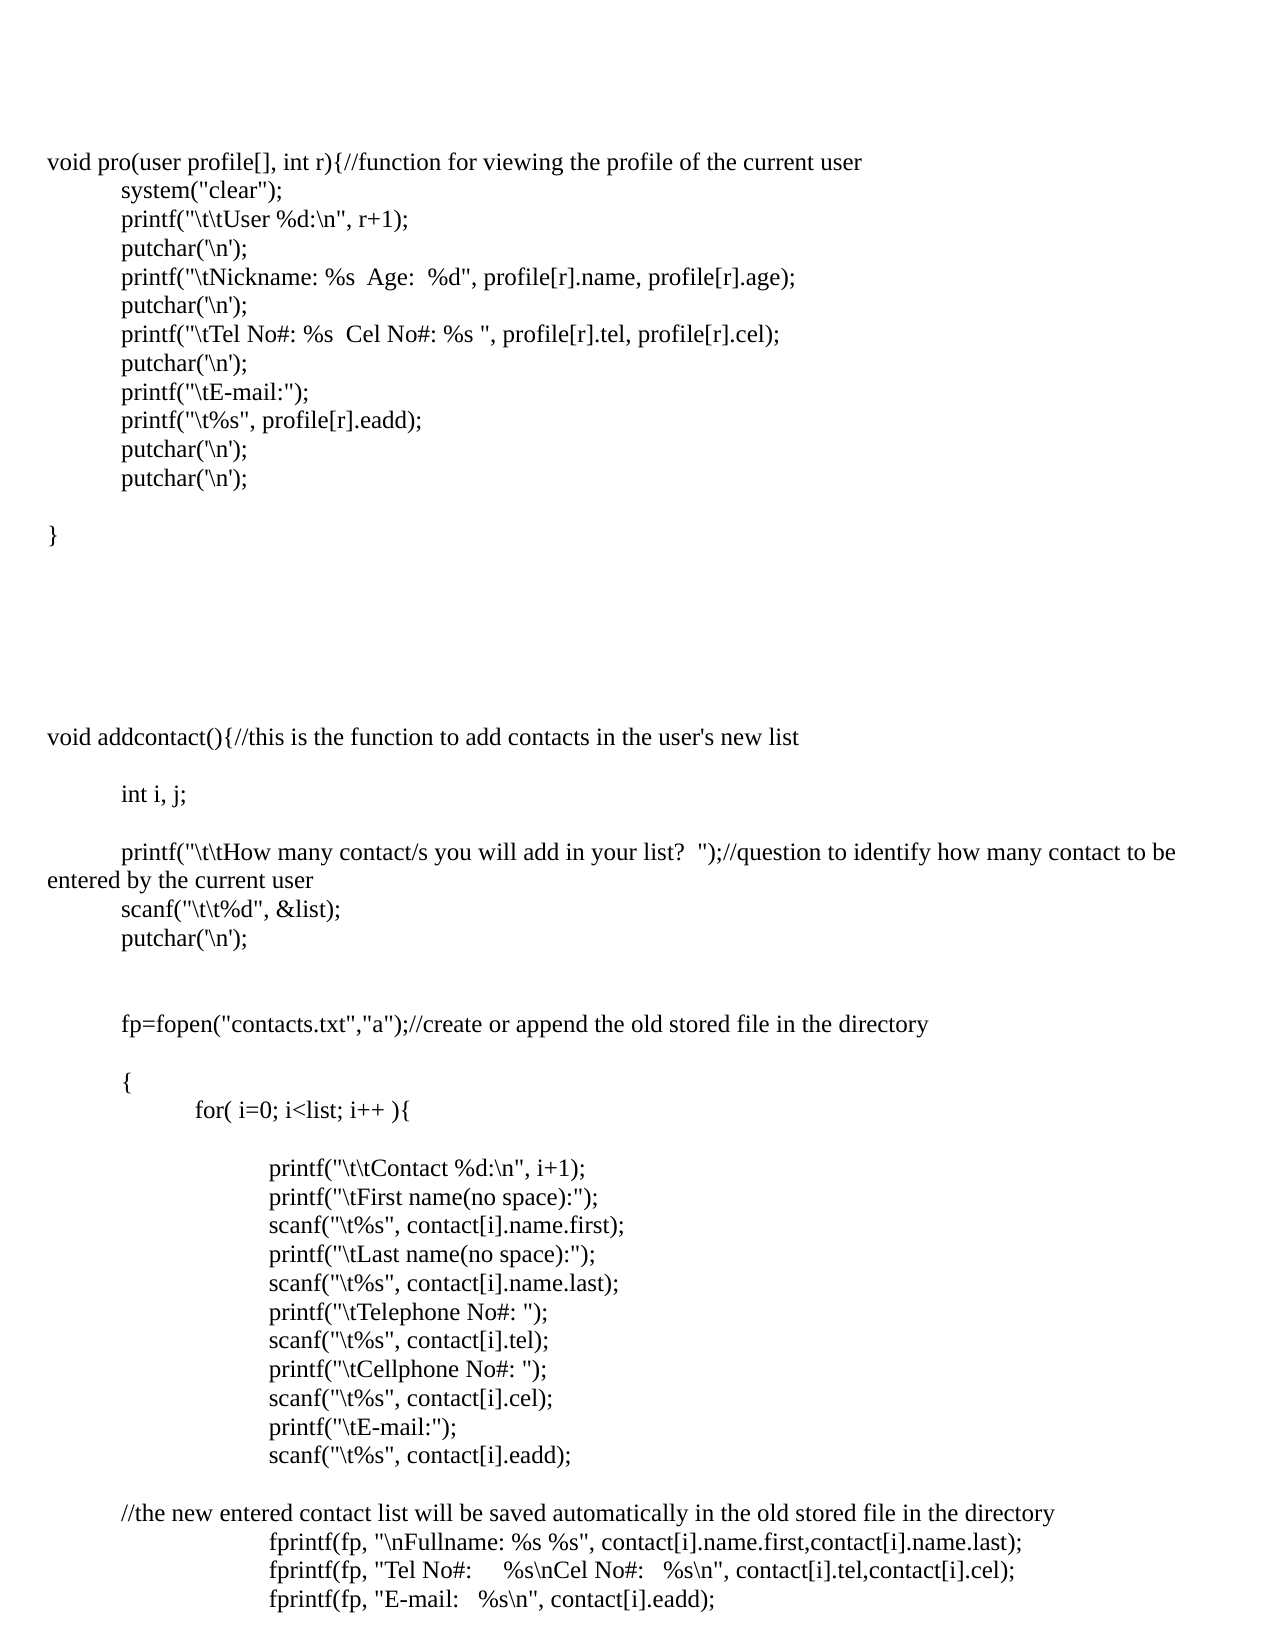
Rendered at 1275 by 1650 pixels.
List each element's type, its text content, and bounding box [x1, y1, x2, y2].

text putchar('\n'); [47, 348, 1213, 377]
text //the new entered contact list will be saved automatically in the old stored file in the directory [47, 1498, 1213, 1527]
text scanf("\t\t%d", &list); [47, 894, 1213, 923]
text printf("\t\tUser %d:\n", r+1); [47, 204, 1213, 233]
text putchar('\n'); [47, 463, 1213, 492]
text fprintf(fp, "\nFullname: %s %s", contact[i].name.first,contact[i].name.last); [47, 1527, 1213, 1556]
text printf("\tCellphone No#: "); [47, 1354, 1213, 1383]
text printf("\tE-mail:"); [47, 1412, 1213, 1441]
text putchar('\n'); [47, 923, 1213, 952]
text printf("\tTel No#: %s Cel No#: %s ", profile[r].tel, profile[r].cel); [47, 319, 1213, 348]
text void pro(user profile[], int r){//function for viewing the profile of the current user [47, 147, 1213, 176]
text printf("\tNickname: %s Age: %d", profile[r].name, profile[r].age); [47, 262, 1213, 291]
text scanf("\t%s", contact[i].name.first); [47, 1211, 1213, 1239]
text printf("\tLast name(no space):"); [47, 1239, 1213, 1268]
text fprintf(fp, "Tel No#: %s\nCel No#: %s\n", contact[i].tel,contact[i].cel); [47, 1556, 1213, 1584]
text putchar('\n'); [47, 233, 1213, 262]
text printf("\t%s", profile[r].eadd); [47, 406, 1213, 434]
text scanf("\t%s", contact[i].cel); [47, 1383, 1213, 1412]
text putchar('\n'); [47, 434, 1213, 463]
text fp=fopen("contacts.txt","a");//create or append the old stored file in the directory [47, 1009, 1213, 1038]
text scanf("\t%s", contact[i].name.last); [47, 1268, 1213, 1297]
text int i, j; [47, 779, 1213, 808]
text printf("\t\tContact %d:\n", i+1); [47, 1153, 1213, 1182]
text for( i=0; i<list; i++ ){ [47, 1096, 1213, 1124]
text putchar('\n'); [47, 291, 1213, 319]
text { [47, 1067, 1213, 1096]
text printf("\tE-mail:"); [47, 377, 1213, 406]
text system("clear"); [47, 176, 1213, 204]
text void addcontact(){//this is the function to add contacts in the user's new list [47, 722, 1213, 751]
text } [47, 521, 1213, 549]
text scanf("\t%s", contact[i].tel); [47, 1326, 1213, 1354]
text fprintf(fp, "E-mail: %s\n", contact[i].eadd); [47, 1584, 1213, 1613]
text printf("\t\tHow many contact/s you will add in your list? ");//question to identify how many contact to be entered by the current user [47, 837, 1213, 894]
text scanf("\t%s", contact[i].eadd); [47, 1441, 1213, 1469]
text printf("\tFirst name(no space):"); [47, 1182, 1213, 1211]
text printf("\tTelephone No#: "); [47, 1297, 1213, 1326]
